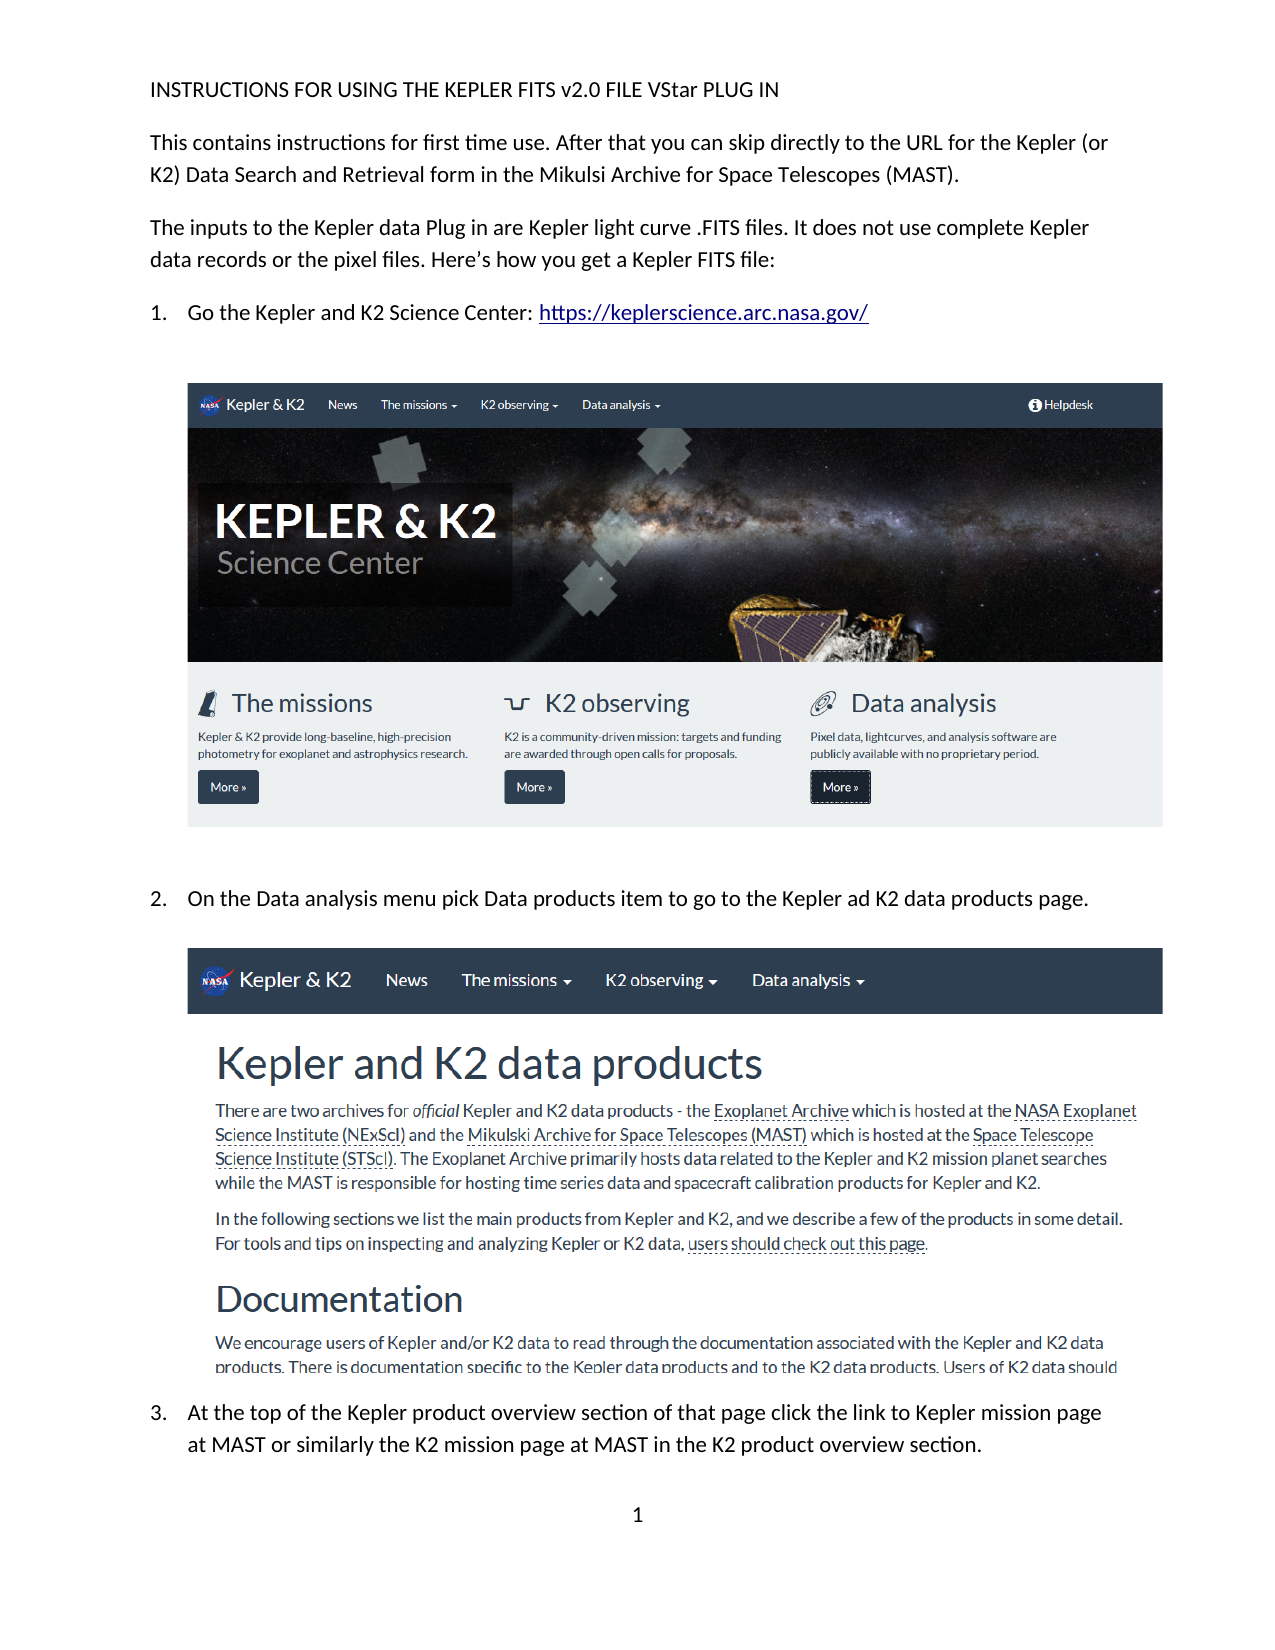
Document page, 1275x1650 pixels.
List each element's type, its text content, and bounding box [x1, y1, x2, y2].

text This contains instructions for first time use. After that you can skip directly to the URL for the Kepler (or K2) Data Search and Retrieval form in the Mikulsi Archive for Space Telescopes (MAST). [150, 128, 1125, 188]
text The inputs to the Kepler data Plug in are Kepler light curve .FITS files. It does not use complete Kepler data records or the pixel files. Here’s how you get a Kepler FITS file: [150, 213, 1125, 273]
list Go the Kepler and K2 Science Center: https://keplerscience.arc.nasa.gov/ [150, 298, 1125, 326]
list On the Data analysis menu pick Data products item to go to the Kepler ad K2 data products page. [150, 884, 1125, 1373]
text INSTRUCTIONS FOR USING THE KEPLER FITS v2.0 FILE VStar PLUG IN [150, 75, 1125, 103]
list At the top of the Kepler product overview section of that page click the link to Kepler mission page at MAST or similarly the K2 mission page at MAST in the K2 product overview section. [150, 1398, 1125, 1458]
